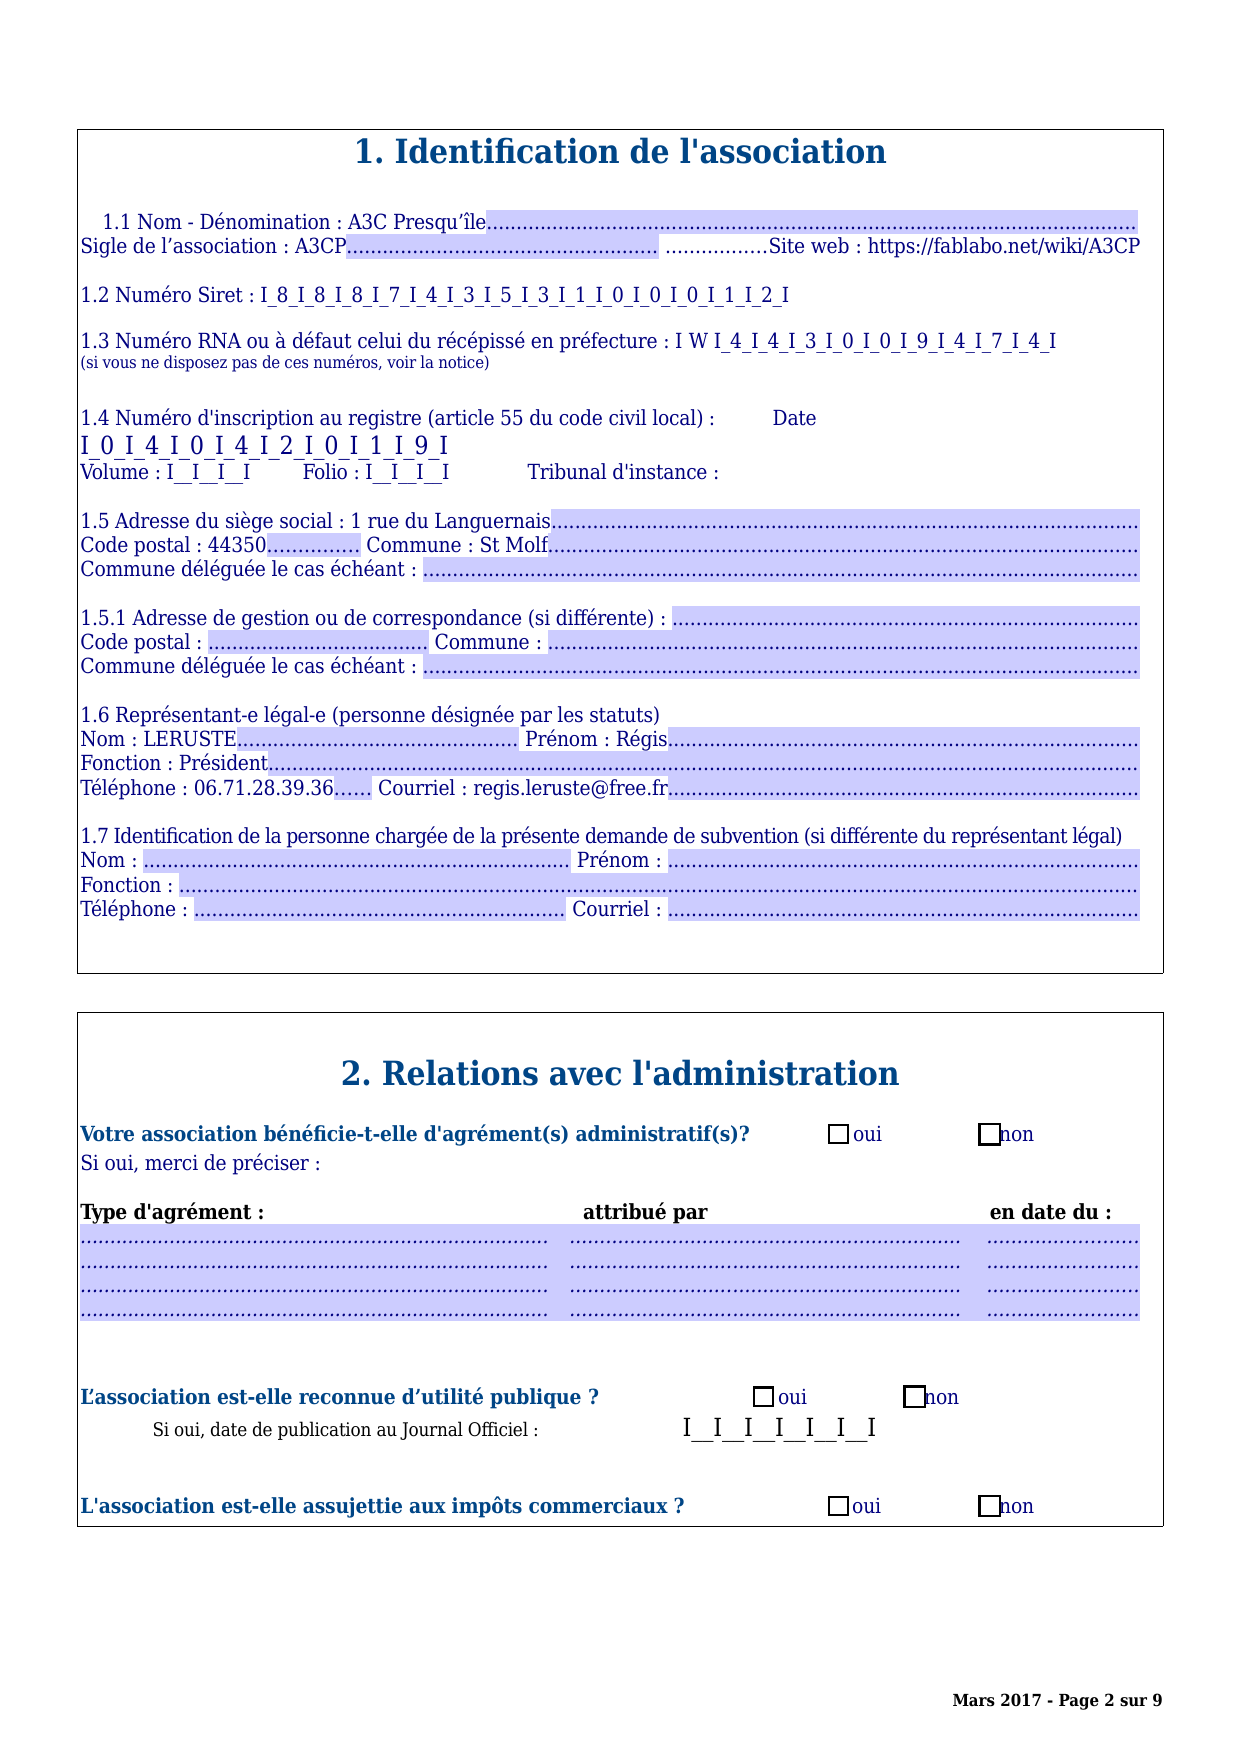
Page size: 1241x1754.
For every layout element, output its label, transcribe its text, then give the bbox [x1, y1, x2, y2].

text Volume : I__I__I__I Folio : I__I__I__I Tribunal d'instance : [78, 457, 1163, 484]
text Téléphone : 06.71.28.39.36 Courriel : regis.leruste@free.fr [78, 773, 1163, 800]
text 1.3 Numéro RNA ou à défaut celui du récépissé en préfecture : I W I_4_I_4_I_3_I_0_I_0_I_9_I_4_I_7_I_4_I [78, 326, 1163, 350]
text L'association est-elle assujettie aux impôts commerciaux ? oui non [78, 1486, 1163, 1526]
text Fonction : Président [78, 748, 1163, 773]
text 1. Identification de l'association [78, 130, 1163, 171]
text Sigle de l’association : A3CP Site web : https://fablabo.net/wiki/A3CP [78, 231, 1163, 259]
text Code postal : 44350 Commune : St Molf [78, 530, 1163, 554]
text Nom : LERUSTE Prénom : Régis [78, 724, 1163, 748]
text (si vous ne disposez pas de ces numéros, voir la notice) [78, 350, 1163, 373]
text 1.4 Numéro d'inscription au registre (article 55 du code civil local) : Date I_0_I_4_I_0_I_4_I_2_I_0_I_1_I_9_I [78, 399, 1163, 457]
text Fonction : [78, 870, 1163, 894]
text L’association est-elle reconnue d’utilité publique ? oui non [78, 1377, 1163, 1411]
text 1.2 Numéro Siret : I_8_I_8_I_8_I_7_I_4_I_3_I_5_I_3_I_1_I_0_I_0_I_0_I_1_I_2_I [78, 280, 1163, 307]
text 1.7 Identification de la personne chargée de la présente demande de subvention (si différente du représentant légal) [78, 821, 1163, 846]
text 2. Relations avec l'administration [78, 1051, 1163, 1093]
text Commune déléguée le cas échéant : [78, 651, 1163, 679]
text Votre association bénéficie-t-elle d'agrément(s) administratif(s)? oui non [78, 1114, 1163, 1148]
text 1.1 Nom - Dénomination : A3C Presqu’île [78, 207, 1163, 231]
text 1.5.1 Adresse de gestion ou de correspondance (si différente) : [78, 603, 1163, 627]
text 1.5 Adresse du siège social : 1 rue du Languernais [78, 506, 1163, 530]
text Type d'agrément : attribué par en date du : [78, 1197, 1163, 1224]
text Nom : Prénom : [78, 846, 1163, 870]
text Si oui, merci de préciser : [78, 1148, 1163, 1175]
text Code postal : Commune : [78, 627, 1163, 651]
text Commune déléguée le cas échéant : [78, 554, 1163, 582]
text Si oui, date de publication au Journal Officiel : I__I__I__I__I__I__I [78, 1411, 1163, 1443]
text Téléphone : Courriel : [78, 894, 1163, 921]
text 1.6 Représentant-e légal-e (personne désignée par les statuts) [78, 700, 1163, 724]
